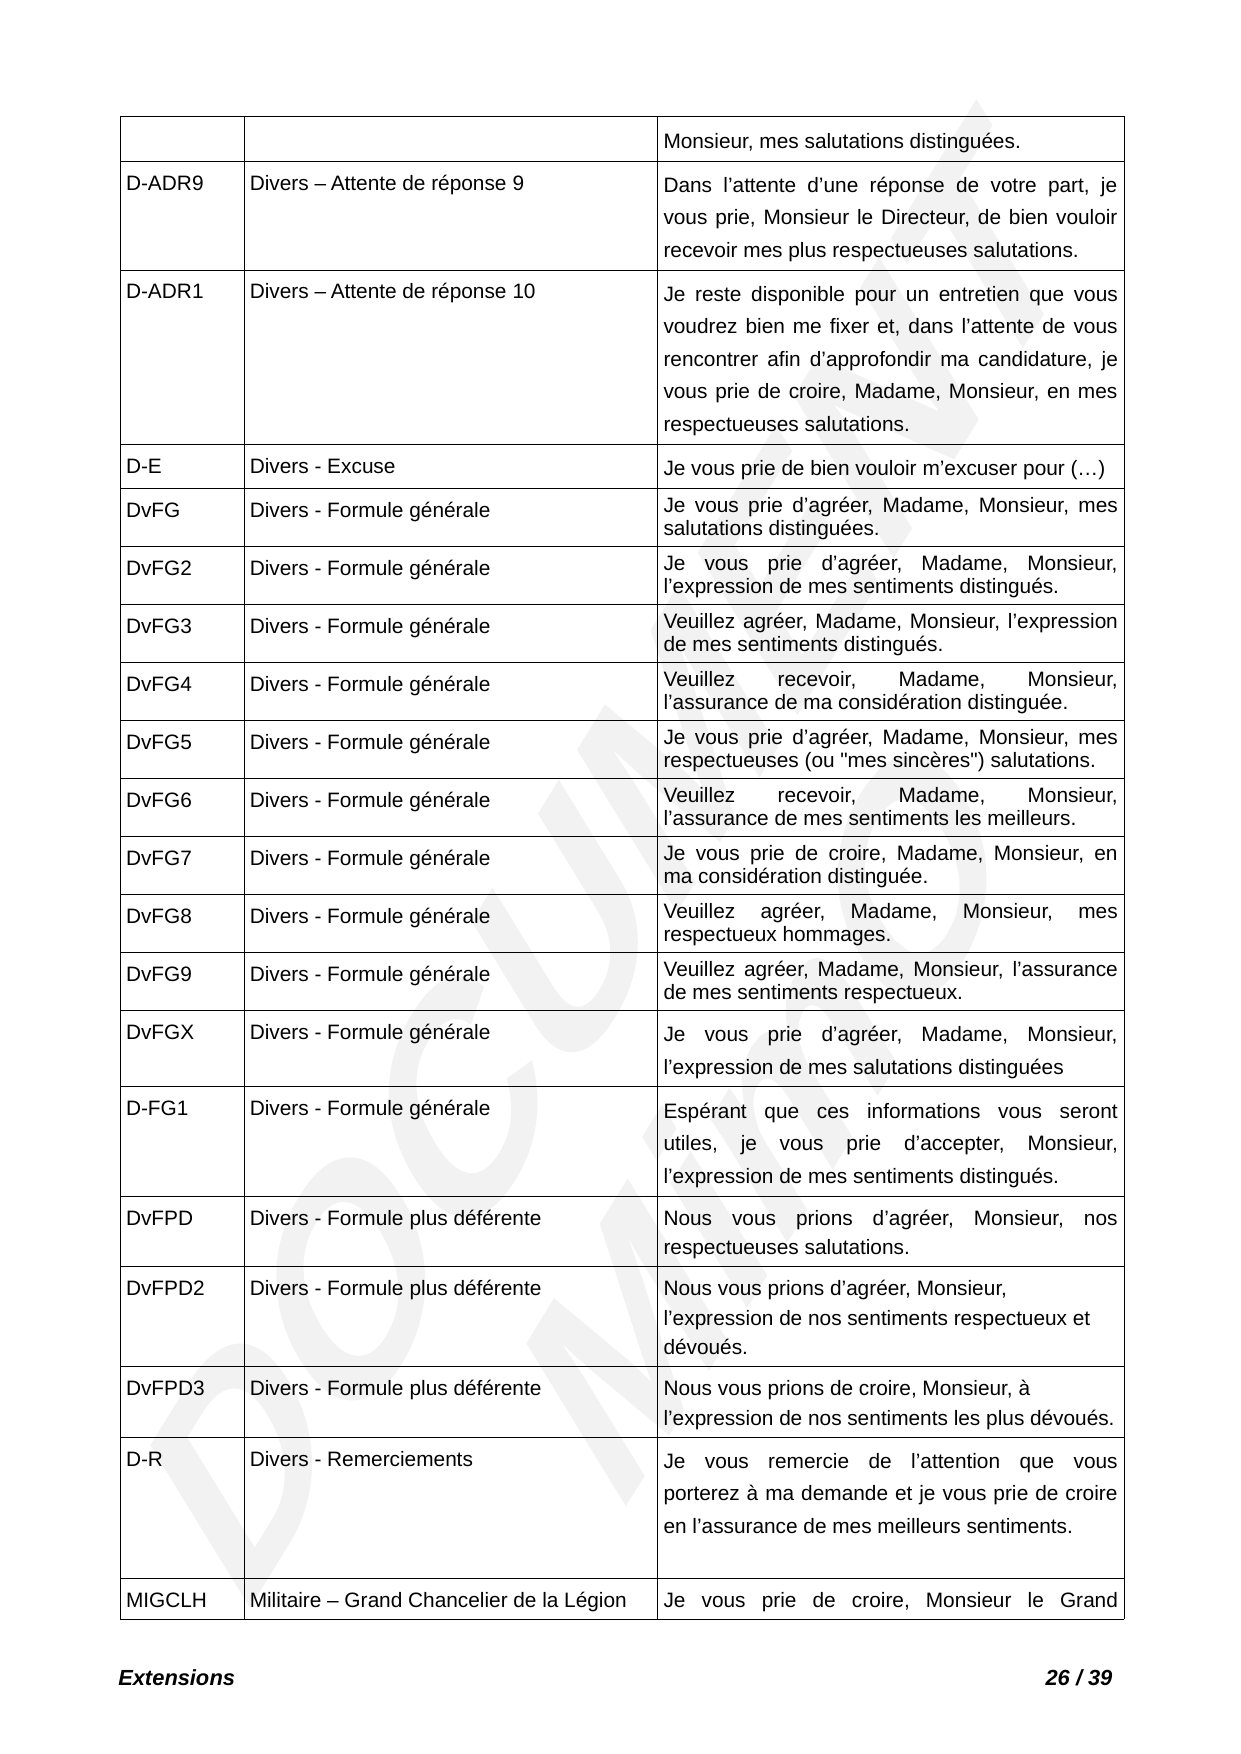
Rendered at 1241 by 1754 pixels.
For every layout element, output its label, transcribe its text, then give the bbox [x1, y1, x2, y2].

table_cell [245, 117, 657, 161]
table_cell Nous vous prions de croire, Monsieur, à l’expression de nos sentiments les plus dévoués. [658, 1367, 1124, 1437]
table_cell Veuillez agréer, Madame, Monsieur, mes respectueux hommages. [658, 895, 1124, 952]
table_cell Divers - Formule générale [245, 605, 657, 662]
table_cell Veuillez recevoir, Madame, Monsieur, l’assurance de mes sentiments les meilleurs. [658, 779, 1124, 836]
table_cell Divers - Formule générale [245, 837, 657, 894]
table_cell Je vous prie d’agréer, Madame, Monsieur, mes respectueuses (ou "mes sincères") salutations. [658, 721, 1124, 778]
table_cell DvFG4 [121, 663, 244, 720]
table_cell Divers – Attente de réponse 10 [245, 271, 657, 444]
table_cell Je vous prie de croire, Monsieur le Grand [658, 1579, 1124, 1619]
table_cell Monsieur, mes salutations distinguées. [658, 117, 1124, 161]
table_cell Divers - Formule plus déférente [245, 1367, 657, 1437]
table_cell Divers – Attente de réponse 9 [245, 162, 657, 269]
table_cell DvFPD2 [121, 1267, 244, 1366]
table_cell Je vous prie de bien vouloir m’excuser pour (…) [658, 445, 1124, 488]
table_cell Divers - Formule générale [245, 779, 657, 836]
table_cell DvFG8 [121, 895, 244, 952]
table_cell MIGCLH [121, 1579, 244, 1619]
table_cell Veuillez recevoir, Madame, Monsieur, l’assurance de ma considération distinguée. [658, 663, 1124, 720]
table_cell D-ADR1 [121, 271, 244, 444]
table_cell Veuillez agréer, Madame, Monsieur, l’assurance de mes sentiments respectueux. [658, 953, 1124, 1010]
table_cell Divers - Formule générale [245, 663, 657, 720]
table_cell D-R [121, 1438, 244, 1578]
table_cell Dans l’attente d’une réponse de votre part, je vous prie, Monsieur le Directeur, de bien vouloir recevoir mes plus respectueuses salutations. [658, 162, 1124, 269]
table_cell Nous vous prions d’agréer, Monsieur, nos respectueuses salutations. [658, 1197, 1124, 1266]
table_cell Divers - Formule plus déférente [245, 1197, 657, 1266]
table_cell D-FG1 [121, 1087, 244, 1196]
table_cell Divers - Formule générale [245, 721, 657, 778]
table_cell DvFPD [121, 1197, 244, 1266]
table_cell [121, 117, 244, 161]
table_cell Je vous remercie de l’attention que vous porterez à ma demande et je vous prie de croire en l’assurance de mes meilleurs sentiments. [658, 1438, 1124, 1578]
table_cell Je vous prie d’agréer, Madame, Monsieur, l’expression de mes salutations distinguées [658, 1011, 1124, 1086]
table_cell DvFGX [121, 1011, 244, 1086]
table_cell Divers - Formule générale [245, 547, 657, 604]
table_cell DvFG [121, 489, 244, 546]
table_cell Divers - Formule générale [245, 895, 657, 952]
table_cell DvFG2 [121, 547, 244, 604]
table_cell Divers - Excuse [245, 445, 657, 488]
table_cell Divers - Formule générale [245, 489, 657, 546]
table_cell Nous vous prions d’agréer, Monsieur, l’expression de nos sentiments respectueux et dévoués. [658, 1267, 1124, 1366]
table_cell DvFPD3 [121, 1367, 244, 1437]
table_cell Divers - Formule générale [245, 953, 657, 1010]
table_cell Je reste disponible pour un entretien que vous voudrez bien me fixer et, dans l’attente de vous rencontrer afin d’approfondir ma candidature, je vous prie de croire, Madame, Monsieur, en mes respectueuses salutations. [658, 271, 1124, 444]
table_cell DvFG5 [121, 721, 244, 778]
table_cell Divers - Remerciements [245, 1438, 657, 1578]
table_cell DvFG7 [121, 837, 244, 894]
table_cell Divers - Formule générale [245, 1011, 657, 1086]
table_cell Divers - Formule plus déférente [245, 1267, 657, 1366]
table_cell D-ADR9 [121, 162, 244, 269]
table_cell DvFG3 [121, 605, 244, 662]
table_cell Militaire – Grand Chancelier de la Légion [245, 1579, 657, 1619]
table_cell DvFG6 [121, 779, 244, 836]
table_cell Je vous prie de croire, Madame, Monsieur, en ma considération distinguée. [658, 837, 1124, 894]
table_cell Veuillez agréer, Madame, Monsieur, l’expression de mes sentiments distingués. [658, 605, 1124, 662]
table_cell Je vous prie d’agréer, Madame, Monsieur, l’expression de mes sentiments distingués. [658, 547, 1124, 604]
table_cell Espérant que ces informations vous seront utiles, je vous prie d’accepter, Monsieur, l’expression de mes sentiments distingués. [658, 1087, 1124, 1196]
table_cell Divers - Formule générale [245, 1087, 657, 1196]
table_cell DvFG9 [121, 953, 244, 1010]
table_cell Je vous prie d’agréer, Madame, Monsieur, mes salutations distinguées. [658, 489, 1124, 546]
table_cell D-E [121, 445, 244, 488]
